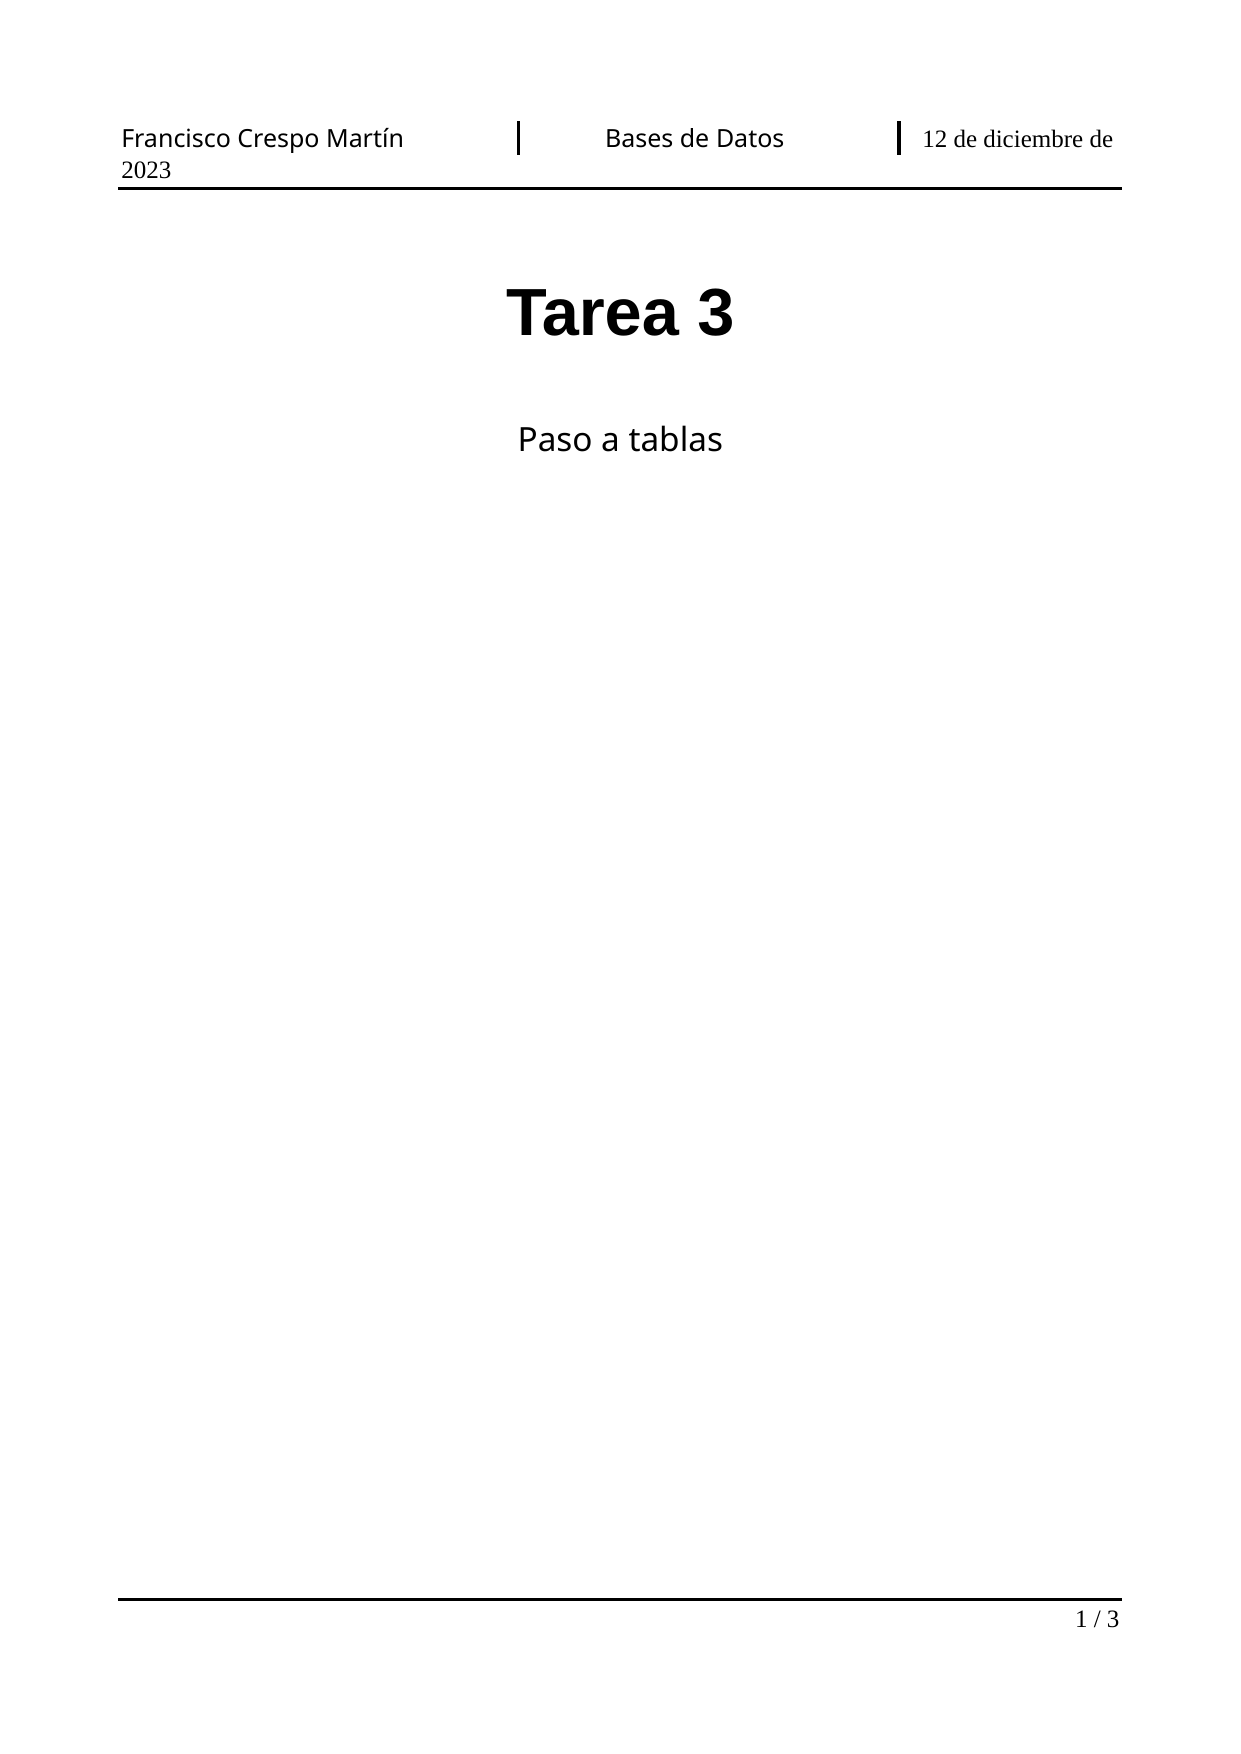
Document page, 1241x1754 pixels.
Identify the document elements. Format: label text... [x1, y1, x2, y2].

text Paso a tablas [118, 416, 1122, 461]
title Tarea 3 [118, 273, 1122, 350]
